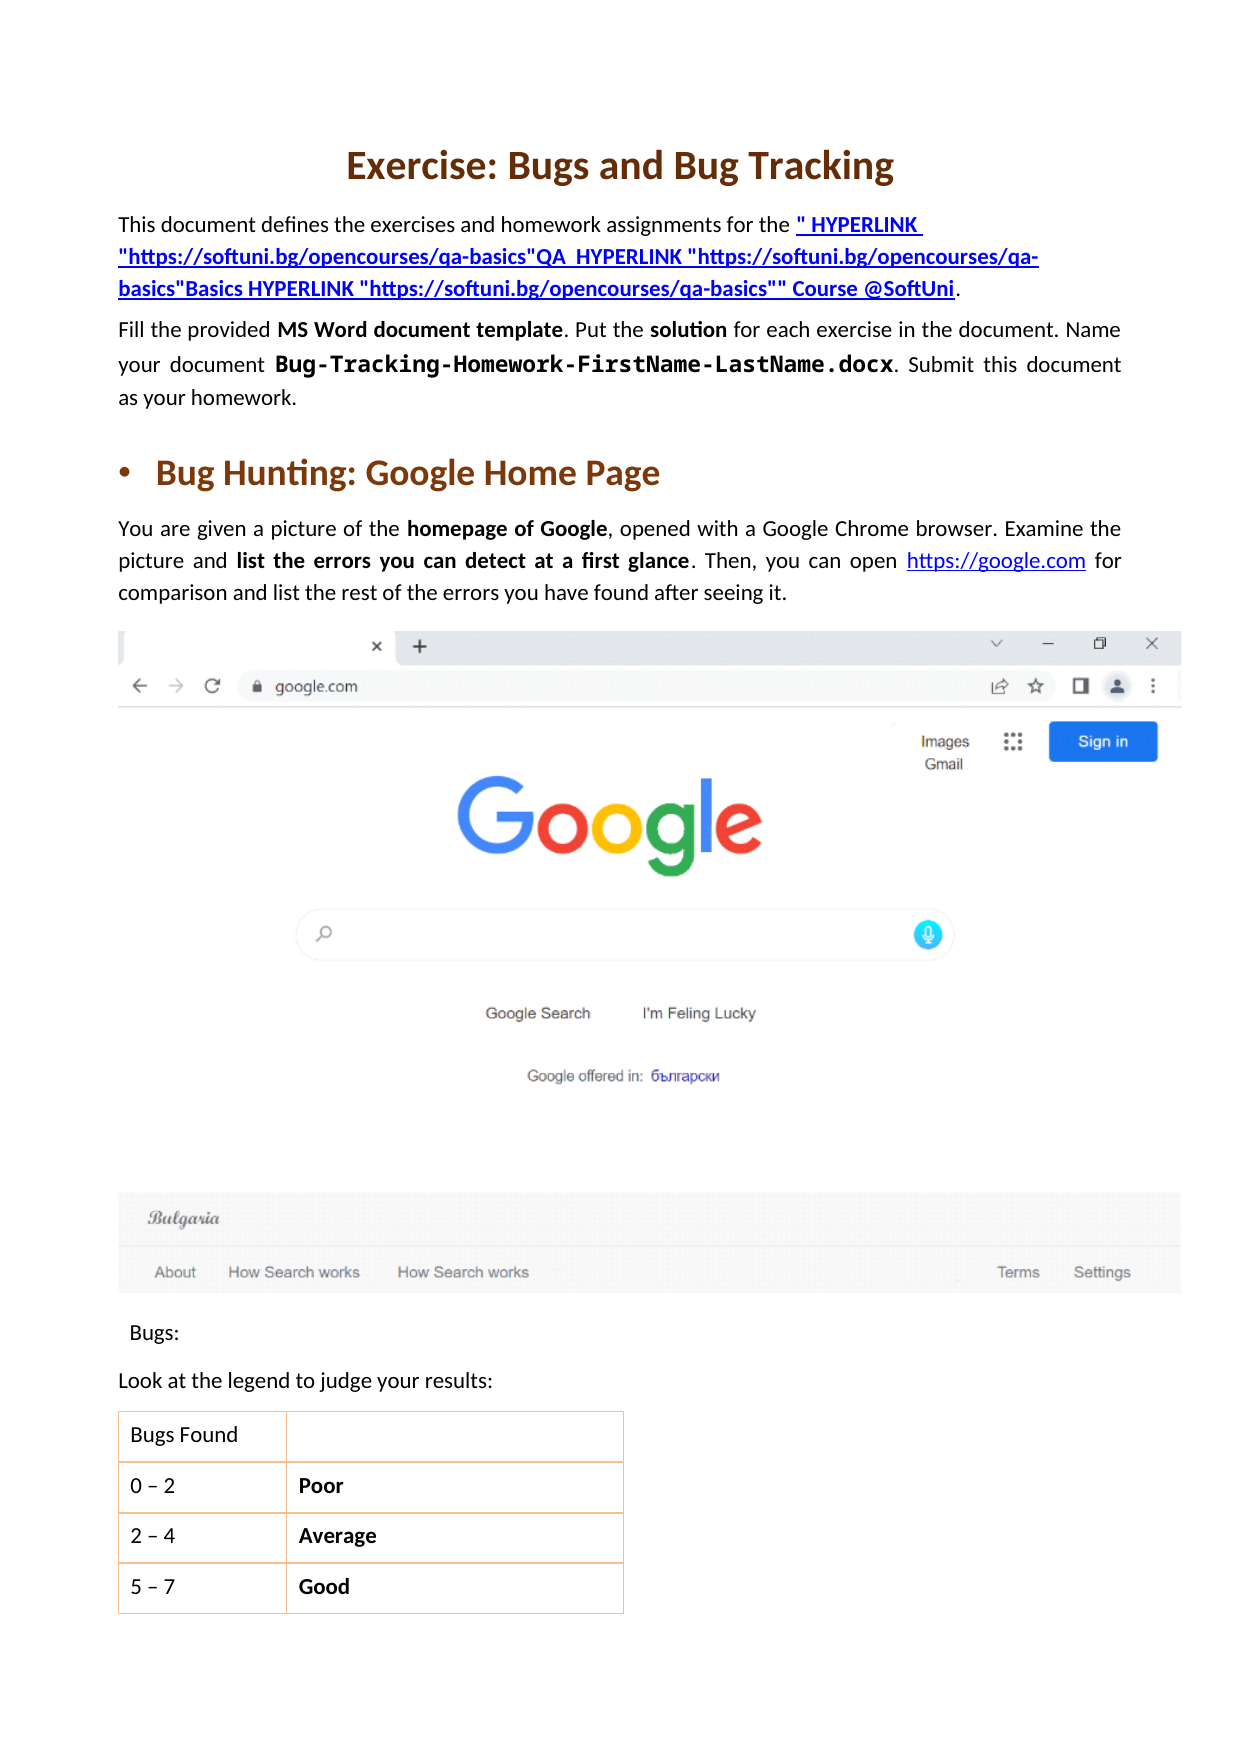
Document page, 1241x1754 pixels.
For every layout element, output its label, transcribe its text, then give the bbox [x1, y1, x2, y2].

table_cell 0 – 2 [119, 1463, 286, 1512]
text Exercise: Bugs and Bug Tracking [118, 139, 1122, 190]
text You are given a picture of the homepage of Google, opened with a Google Chrome browser. Examine the picture and list the errors you can detect at a first glance. Then, you can open https://google.com for comparison and list the rest of the errors you have found after seeing it. [118, 514, 1122, 606]
text Look at the legend to judge your results: [118, 1367, 1122, 1395]
list Bug Hunting: Google Home Page [118, 448, 1122, 494]
table_cell 5 – 7 [119, 1564, 286, 1613]
table_cell Average [287, 1514, 623, 1562]
table_cell Poor [287, 1463, 623, 1512]
table_cell 2 – 4 [119, 1514, 286, 1562]
text Fill the provided MS Word document template. Put the solution for each exercise in the document. Name your document Bug-Tracking-Homework-FirstName-LastName.docx. Submit this document as your homework. [118, 315, 1122, 411]
table_header Bugs Found [119, 1412, 286, 1461]
table_header [287, 1412, 623, 1461]
table_header [229, 1310, 332, 1358]
text This document defines the exercises and homework assignments for the " HYPERLINK "https://softuni.bg/opencourses/qa-basics"QA HYPERLINK "https://softuni.bg/opencourses/qa-basics"Basics HYPERLINK "https://softuni.bg/opencourses/qa-basics"" Course @SoftUni. [118, 210, 1122, 302]
table_header Bugs: [118, 1310, 229, 1358]
table_cell Good [287, 1564, 623, 1613]
